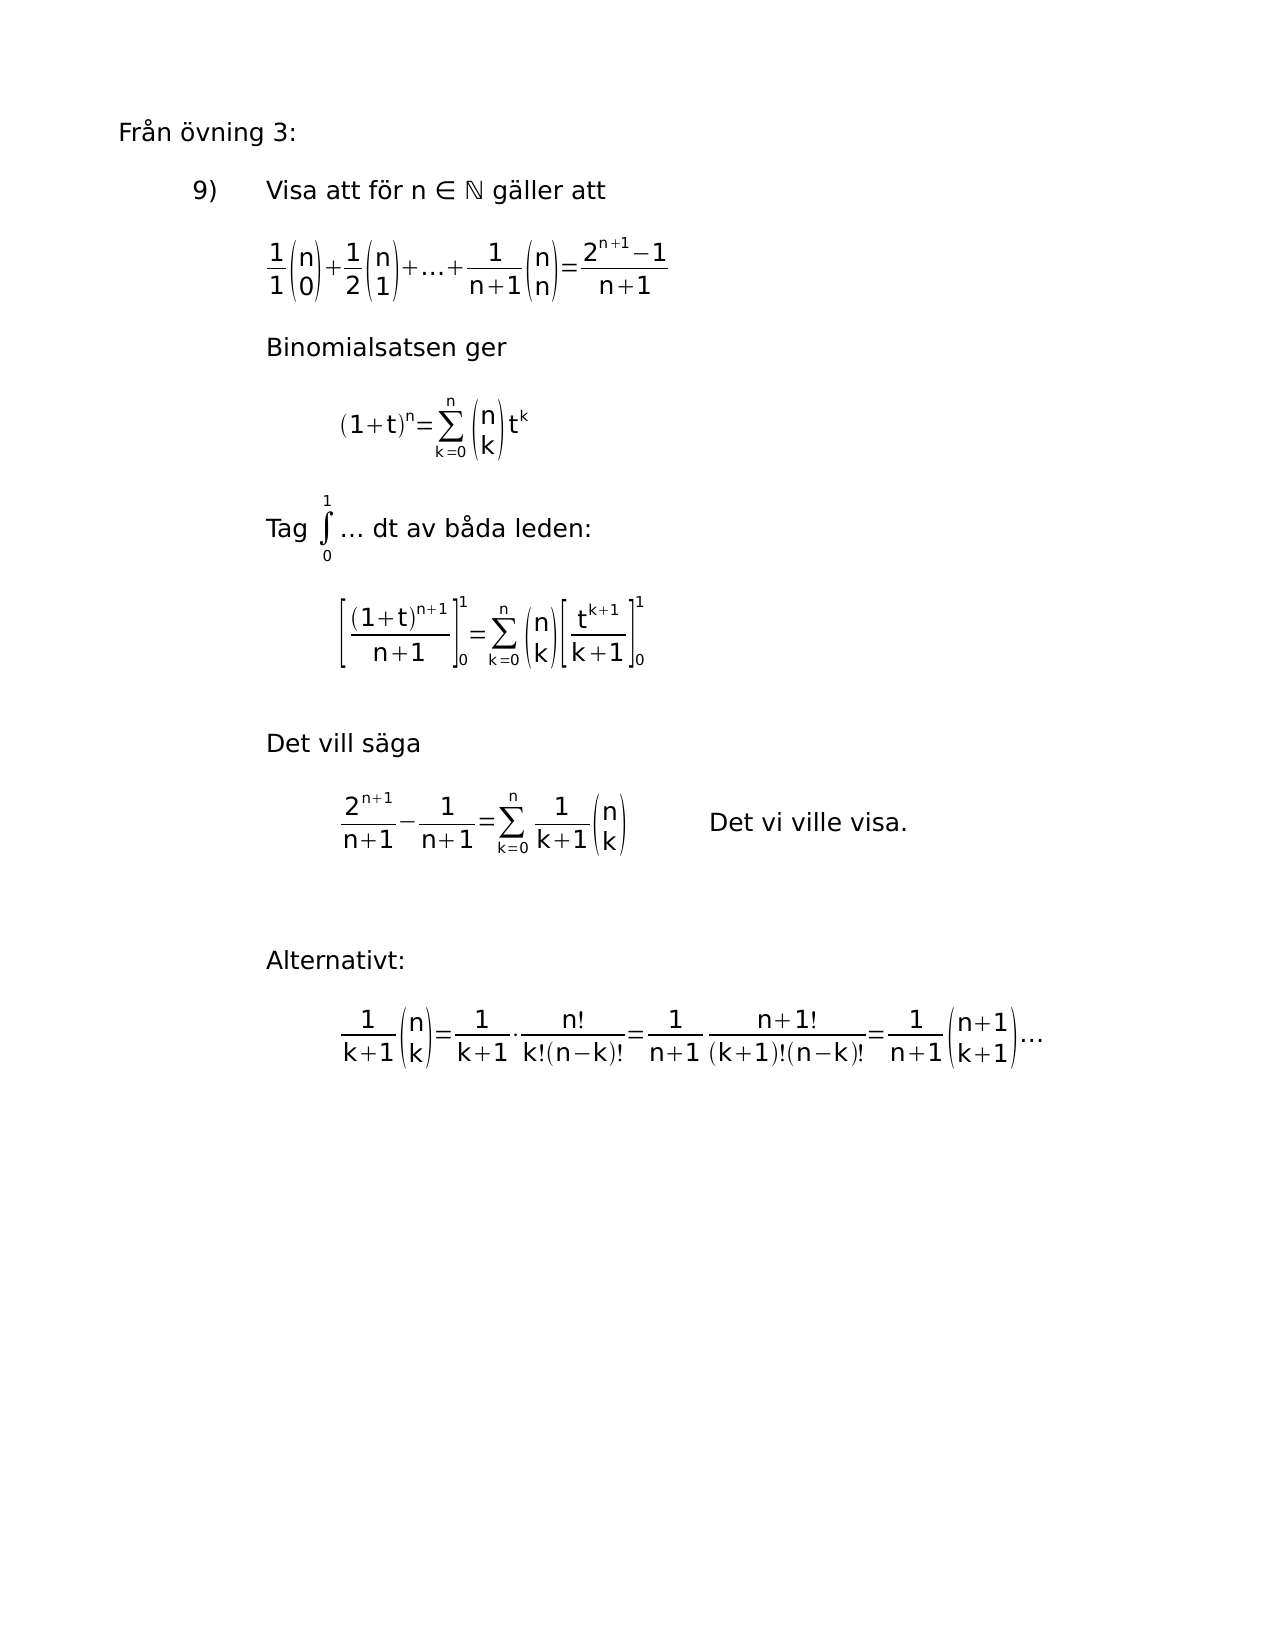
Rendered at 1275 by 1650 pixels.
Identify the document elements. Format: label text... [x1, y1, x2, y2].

text Tag av båda leden: [118, 492, 1157, 565]
text 9) Visa att för n ∈ ℕ gäller att [118, 176, 1157, 206]
text Binomialsatsen ger [118, 333, 1157, 363]
text Det vill säga [118, 729, 1157, 758]
text Alternativt: [118, 946, 1157, 976]
text Det vi ville visa. [118, 787, 1157, 859]
text Från övning 3: [118, 118, 1157, 147]
